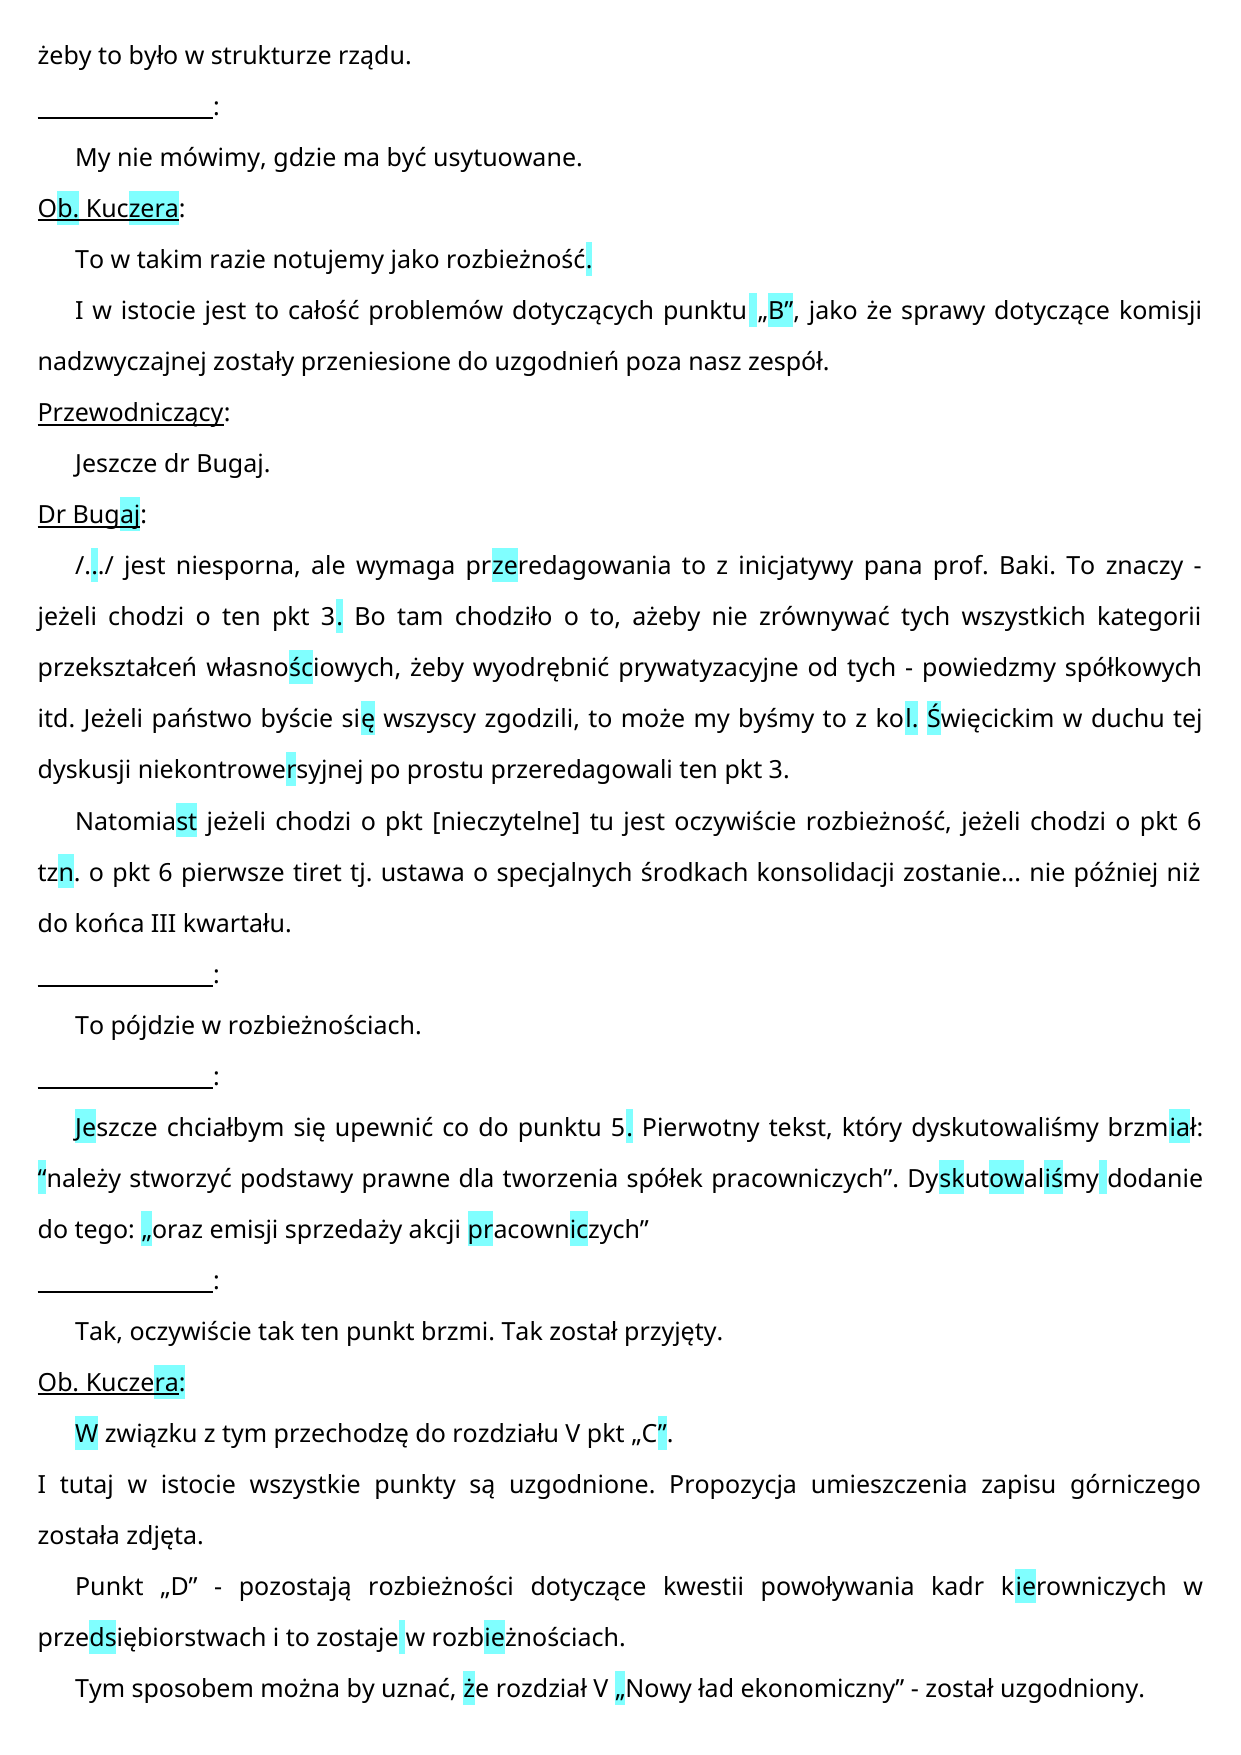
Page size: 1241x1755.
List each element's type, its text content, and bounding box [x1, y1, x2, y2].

text : [37, 1262, 1203, 1297]
text I tutaj w istocie wszystkie punkty są uzgodnione. Propozycja umieszczenia zapisu górniczego została zdjęta. [37, 1467, 1203, 1552]
text Ob. Kuczera: [37, 1364, 1203, 1399]
text : [37, 956, 1203, 990]
text /.../ jest niesporna, ale wymaga przeredagowania to z inicjatywy pana prof. Baki. To znaczy - jeżeli chodzi o ten pkt 3. Bo tam chodziło o to, ażeby nie zrównywać tych wszystkich kategorii przekształceń własnościowych, żeby wyodrębnić prywatyzacyjne od tych - powiedzmy spółkowych itd. Jeżeli państwo byście się wszyscy zgodzili, to może my byśmy to z kol. Święcickim w duchu tej dyskusji niekontrowersyjnej po prostu przeredagowali ten pkt 3. [37, 548, 1203, 786]
text My nie mówimy, gdzie ma być usytuowane. [37, 139, 1203, 174]
text Tym sposobem można by uznać, że rozdział V „Nowy ład ekonomiczny” - został uzgodniony. [37, 1671, 1203, 1705]
text : [37, 88, 1203, 123]
text Ob. Kuczera: [37, 191, 1203, 225]
text W związku z tym przechodzę do rozdziału V pkt „C”. [37, 1416, 1203, 1450]
text : [37, 1058, 1203, 1092]
text Natomiast jeżeli chodzi o pkt [nieczytelne] tu jest oczywiście rozbieżność, jeżeli chodzi o pkt 6 tzn. o pkt 6 pierwsze tiret tj. ustawa o specjalnych środkach konsolidacji zostanie... nie później niż do końca III kwartału. [37, 803, 1203, 939]
text To pójdzie w rozbieżnościach. [37, 1007, 1203, 1041]
text Dr Bugaj: [37, 497, 1203, 531]
text To w takim razie notujemy jako rozbieżność. [37, 242, 1203, 276]
text Tak, oczywiście tak ten punkt brzmi. Tak został przyjęty. [37, 1313, 1203, 1348]
text żeby to było w strukturze rządu. [37, 37, 1203, 72]
text Punkt „D” - pozostają rozbieżności dotyczące kwestii powoływania kadr kierowniczych w przedsiębiorstwach i to zostaje w rozbieżnościach. [37, 1569, 1203, 1654]
text I w istocie jest to całość problemów dotyczących punktu „B”, jako że sprawy dotyczące komisji nadzwyczajnej zostały przeniesione do uzgodnień poza nasz zespół. [37, 293, 1203, 378]
text Jeszcze dr Bugaj. [37, 446, 1203, 480]
text Przewodniczący: [37, 395, 1203, 429]
text Jeszcze chciałbym się upewnić co do punktu 5. Pierwotny tekst, który dyskutowaliśmy brzmiał: “należy stworzyć podstawy prawne dla tworzenia spółek pracowniczych”. Dyskutowaliśmy dodanie do tego: „oraz emisji sprzedaży akcji pracowniczych” [37, 1109, 1203, 1246]
